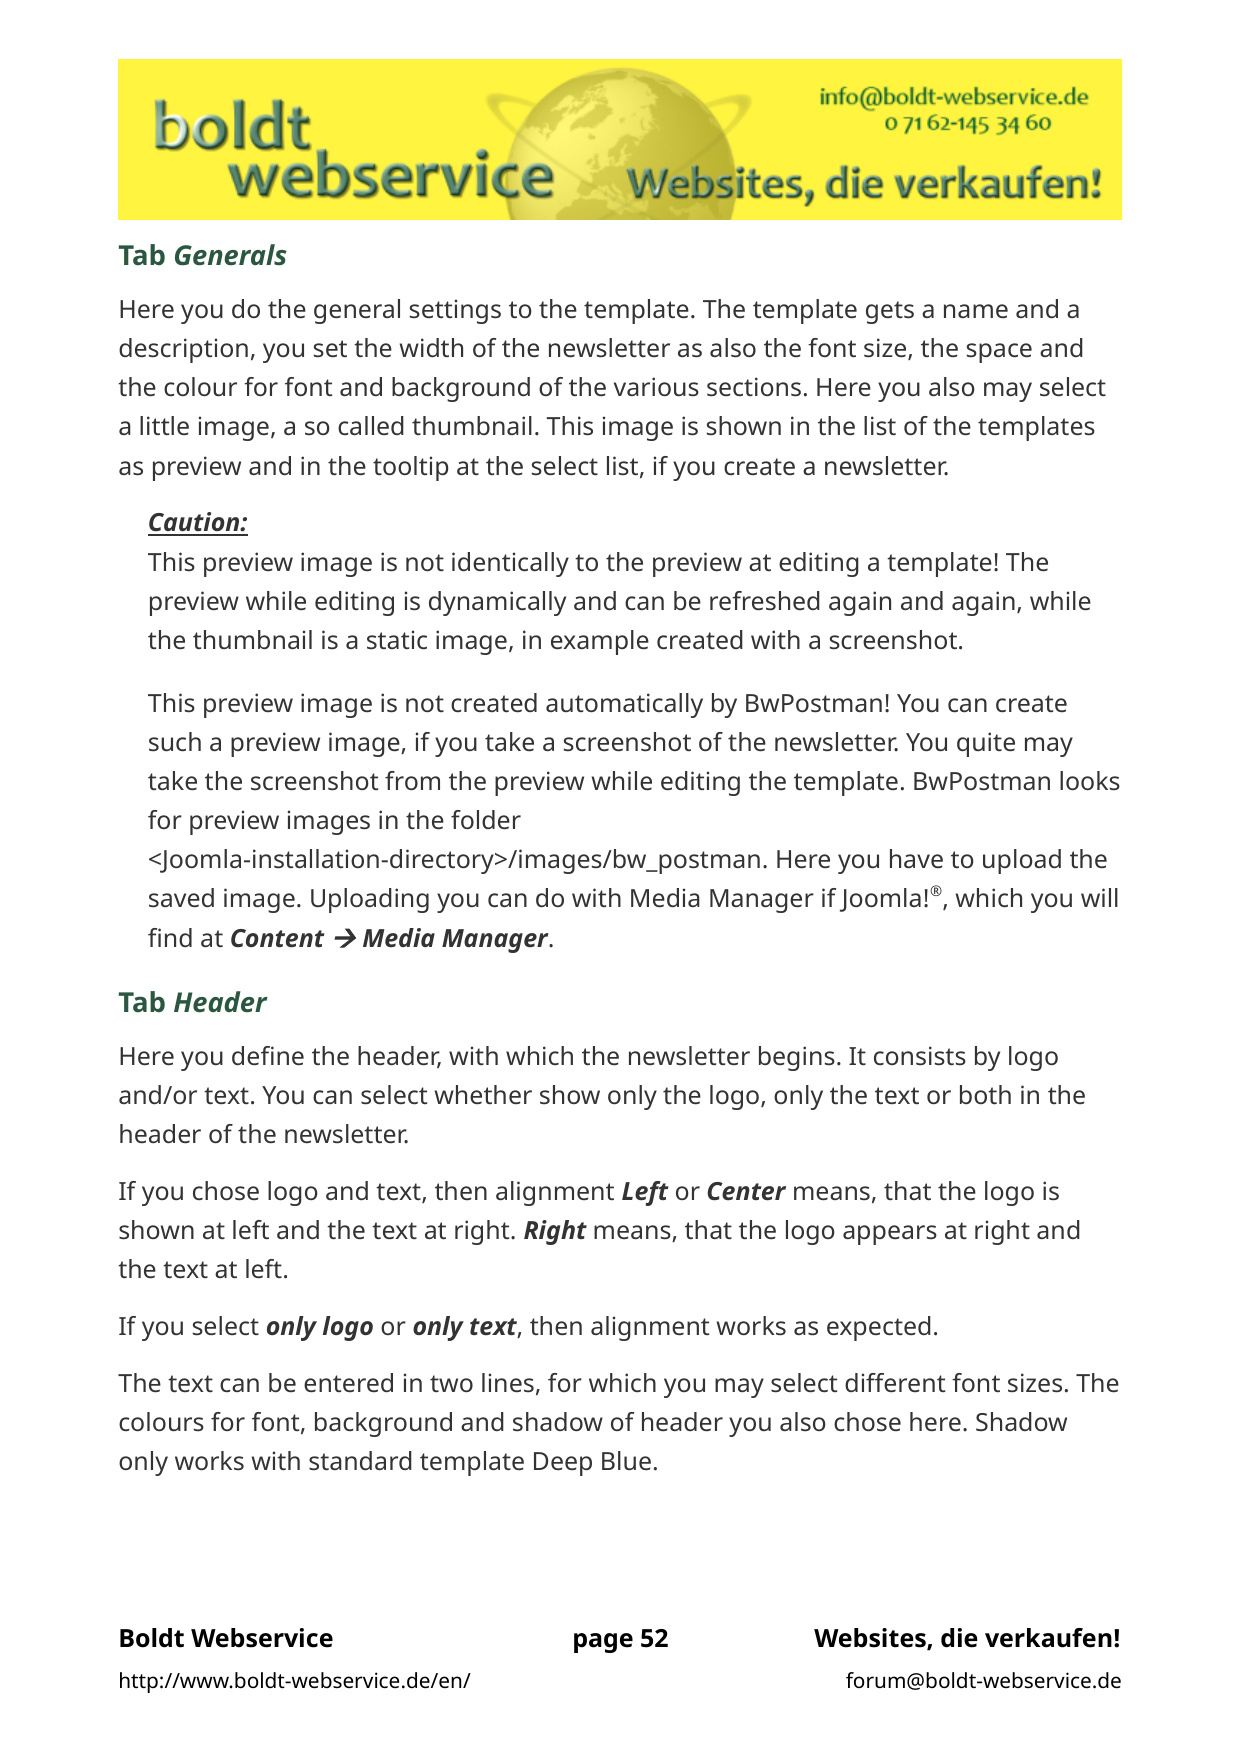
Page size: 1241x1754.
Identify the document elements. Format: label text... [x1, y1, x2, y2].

text If you select only logo or only text, then alignment works as expected. [118, 1309, 1122, 1343]
text The text can be entered in two lines, for which you may select different font sizes. The colours for font, background and shadow of header you also chose here. Shadow only works with standard template Deep Blue. [118, 1366, 1122, 1478]
text Here you define the header, with which the newsletter begins. It consists by logo and/or text. You can select whether show only the logo, only the text or both in the header of the newsletter. [118, 1038, 1122, 1151]
subtitle Tab Header [118, 983, 1122, 1021]
text Here you do the general settings to the template. The template gets a name and a description, you set the width of the newsletter as also the font size, the space and the colour for font and background of the various sections. Here you also may select a little image, a so called thumbnail. This image is shown in the list of the templates as preview and in the tooltip at the select list, if you create a newsletter. [118, 291, 1122, 482]
picture [118, 59, 1123, 220]
text If you chose logo and text, then alignment Left or Center means, that the logo is shown at left and the text at right. Right means, that the logo appears at right and the text at left. [118, 1173, 1122, 1286]
text This preview image is not created automatically by BwPostman! You can create such a preview image, if you take a screenshot of the newsletter. You quite may take the screenshot from the preview while editing the template. BwPostman looks for preview images in the folder <Joomla-installation-directory>/images/bw_postman. Here you have to upload the saved image. Uploading you can do with Media Manager if Joomla!®, which you will find at Content  Media Manager. [148, 685, 1122, 954]
text Caution: This preview image is not identically to the preview at editing a template! The preview while editing is dynamically and can be refreshed again and again, while the thumbnail is a static image, in example created with a screenshot. [148, 505, 1122, 657]
subtitle Tab Generals [118, 236, 1122, 274]
